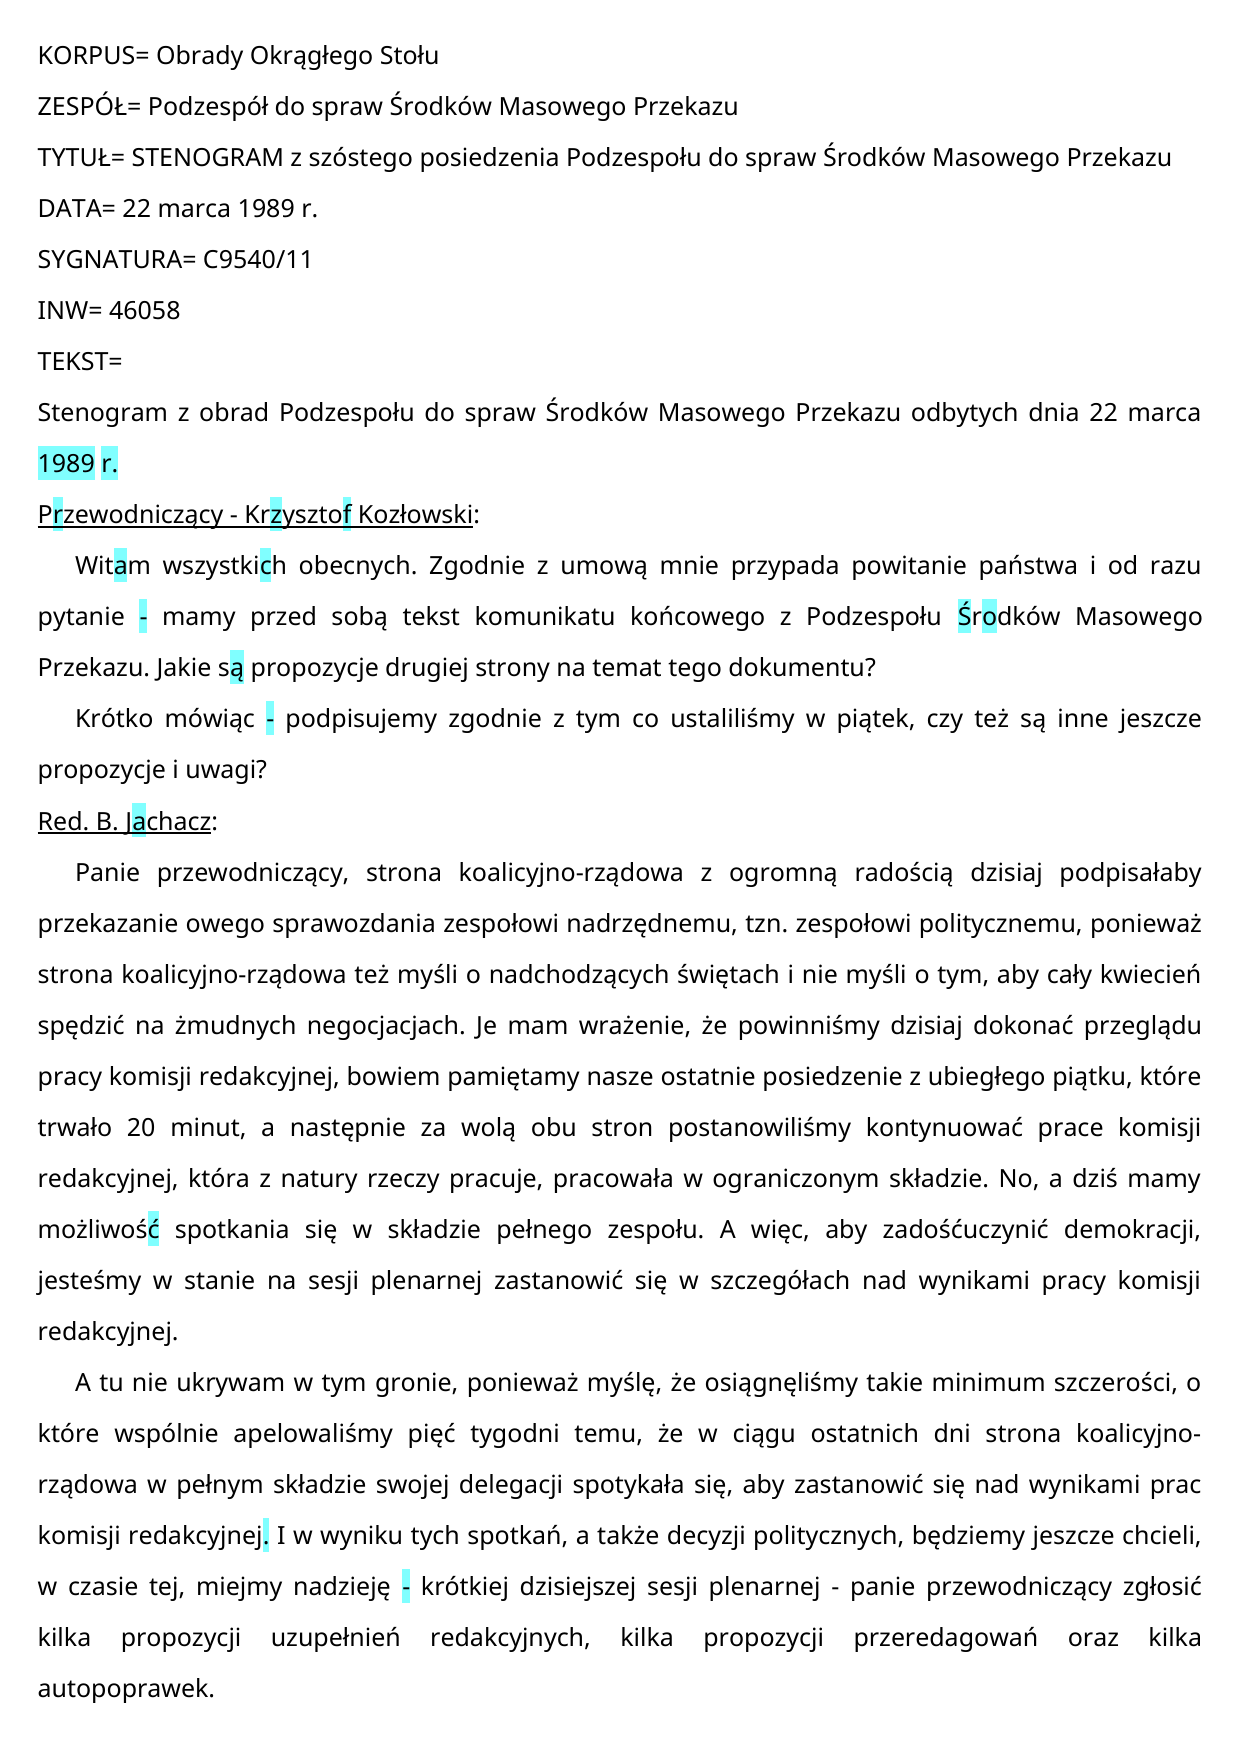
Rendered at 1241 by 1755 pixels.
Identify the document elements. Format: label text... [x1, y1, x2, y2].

text SYGNATURA= C9540/11 [37, 242, 1203, 276]
text Panie przewodniczący, strona koalicyjno-rządowa z ogromną radością dzisiaj podpisałaby przekazanie owego sprawozdania zespołowi nadrzędnemu, tzn. zespołowi politycznemu, ponieważ strona koalicyjno-rządowa też myśli o nadchodzących świętach i nie myśli o tym, aby cały kwiecień spędzić na żmudnych negocjacjach. Je mam wrażenie, że powinniśmy dzisiaj dokonać przeglądu pracy komisji redakcyjnej, bowiem pamiętamy nasze ostatnie posiedzenie z ubiegłego piątku, które trwało 20 minut, a następnie za wolą obu stron postanowiliśmy kontynuować prace komisji redakcyjnej, która z natury rzeczy pracuje, pracowała w ograniczonym składzie. No, a dziś mamy możliwość spotkania się w składzie pełnego zespołu. A więc, aby zadośćuczynić demokracji, jesteśmy w stanie na sesji plenarnej zastanowić się w szczegółach nad wynikami pracy komisji redakcyjnej. [37, 854, 1203, 1348]
text Przewodniczący - Krzysztof Kozłowski: [37, 497, 1203, 531]
text TYTUŁ= STENOGRAM z szóstego posiedzenia Podzespołu do spraw Środków Masowego Przekazu [37, 139, 1203, 174]
text DATA= 22 marca 1989 r. [37, 191, 1203, 225]
text KORPUS= Obrady Okrągłego Stołu [37, 37, 1203, 72]
text INW= 46058 [37, 293, 1203, 327]
text A tu nie ukrywam w tym gronie, ponieważ myślę, że osiągnęliśmy takie minimum szczerości, o które wspólnie apelowaliśmy pięć tygodni temu, że w ciągu ostatnich dni strona koalicyjno-rządowa w pełnym składzie swojej delegacji spotykała się, aby zastanowić się nad wynikami prac komisji redakcyjnej. I w wyniku tych spotkań, a także decyzji politycznych, będziemy jeszcze chcieli, w czasie tej, miejmy nadzieję - krótkiej dzisiejszej sesji plenarnej - panie przewodniczący zgłosić kilka propozycji uzupełnień redakcyjnych, kilka propozycji przeredagowań oraz kilka autopoprawek. [37, 1364, 1203, 1705]
text Krótko mówiąc - podpisujemy zgodnie z tym co ustaliliśmy w piątek, czy też są inne jeszcze propozycje i uwagi? [37, 701, 1203, 786]
text ZESPÓŁ= Podzespół do spraw Środków Masowego Przekazu [37, 88, 1203, 123]
text Red. B. Jachacz: [37, 803, 1203, 837]
text TEKST= [37, 344, 1203, 378]
text Witam wszystkich obecnych. Zgodnie z umową mnie przypada powitanie państwa i od razu pytanie - mamy przed sobą tekst komunikatu końcowego z Podzespołu Środków Masowego Przekazu. Jakie są propozycje drugiej strony na temat tego dokumentu? [37, 548, 1203, 684]
text Stenogram z obrad Podzespołu do spraw Środków Masowego Przekazu odbytych dnia 22 marca 1989 r. [37, 395, 1203, 480]
